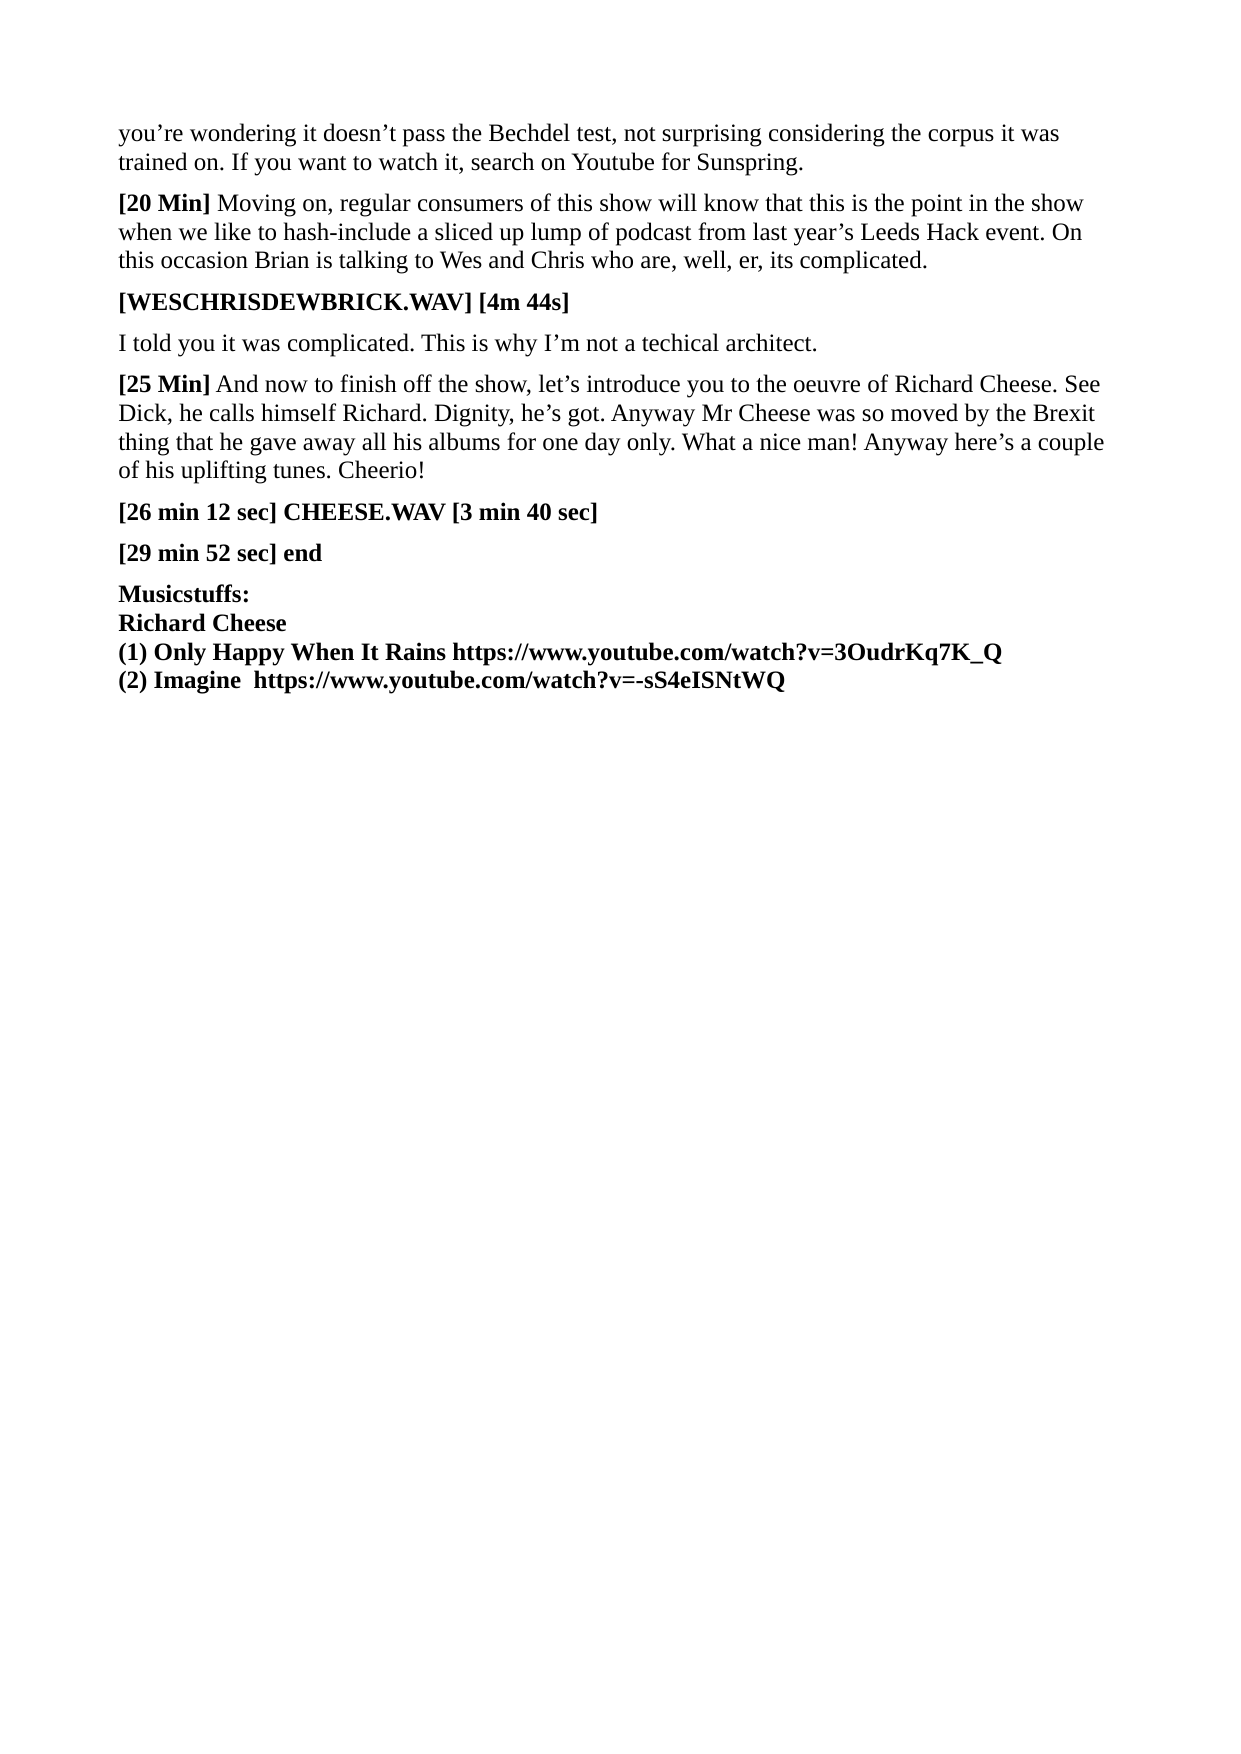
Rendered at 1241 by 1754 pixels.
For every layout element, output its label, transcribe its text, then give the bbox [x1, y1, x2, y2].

text [20 Min] Moving on, regular consumers of this show will know that this is the point in the show when we like to hash-include a sliced up lump of podcast from last year’s Leeds Hack event. On this occasion Brian is talking to Wes and Chris who are, well, er, its complicated. [118, 188, 1122, 274]
text Musicstuffs: Richard Cheese (1) Only Happy When It Rains https://www.youtube.com/watch?v=3OudrKq7K_Q (2) Imagine https://www.youtube.com/watch?v=-sS4eISNtWQ [118, 579, 1122, 694]
text [WESCHRISDEWBRICK.WAV] [4m 44s] [118, 287, 1122, 316]
text [29 min 52 sec] end [118, 538, 1122, 567]
text I told you it was complicated. This is why I’m not a techical architect. [118, 328, 1122, 357]
text [26 min 12 sec] CHEESE.WAV [3 min 40 sec] [118, 497, 1122, 526]
text [25 Min] And now to finish off the show, let’s introduce you to the oeuvre of Richard Cheese. See Dick, he calls himself Richard. Dignity, he’s got. Anyway Mr Cheese was so moved by the Brexit thing that he gave away all his albums for one day only. What a nice man! Anyway here’s a couple of his uplifting tunes. Cheerio! [118, 369, 1122, 484]
text you’re wondering it doesn’t pass the Bechdel test, not surprising considering the corpus it was trained on. If you want to watch it, search on Youtube for Sunspring. [118, 118, 1122, 176]
